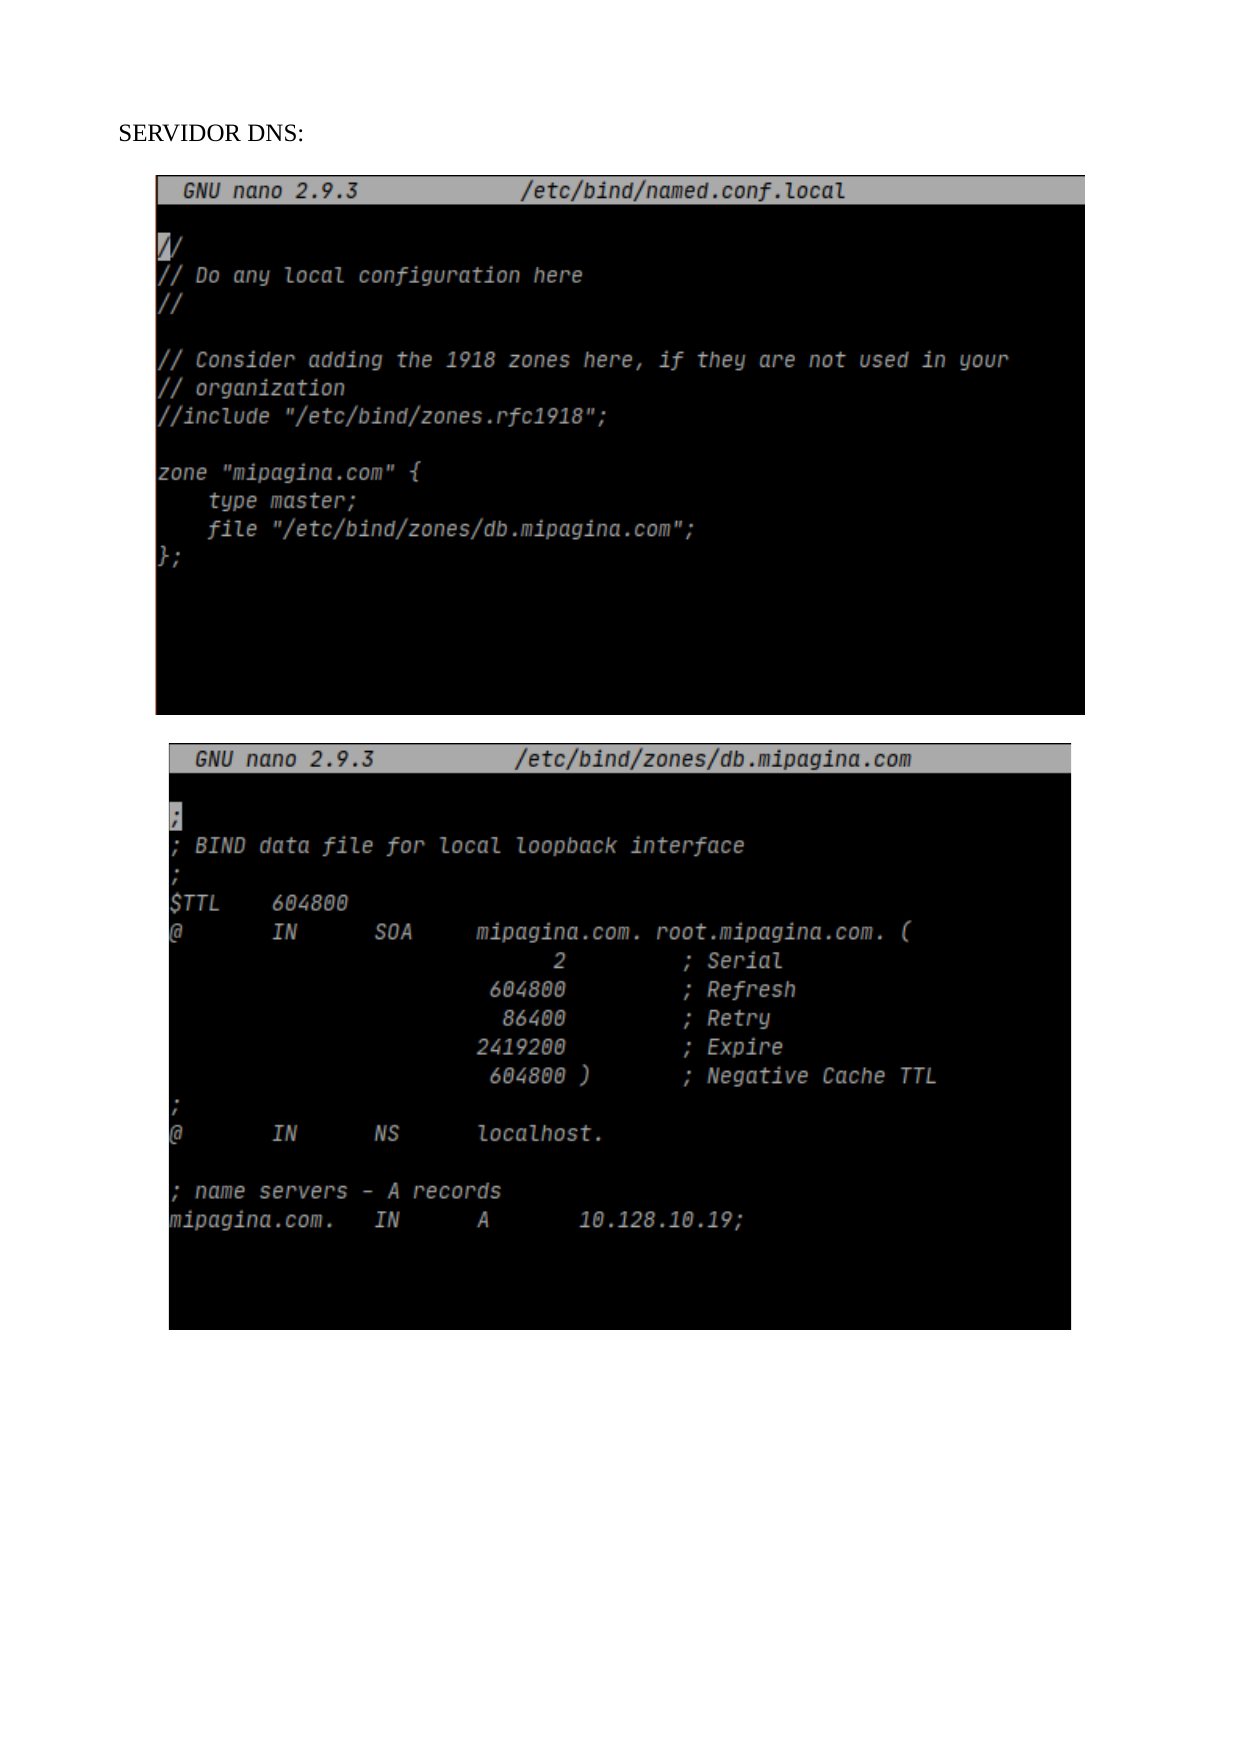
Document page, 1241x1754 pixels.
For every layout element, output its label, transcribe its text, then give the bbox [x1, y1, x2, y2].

picture [168, 743, 1072, 1330]
text SERVIDOR DNS: [118, 118, 1122, 147]
picture [155, 175, 1085, 715]
